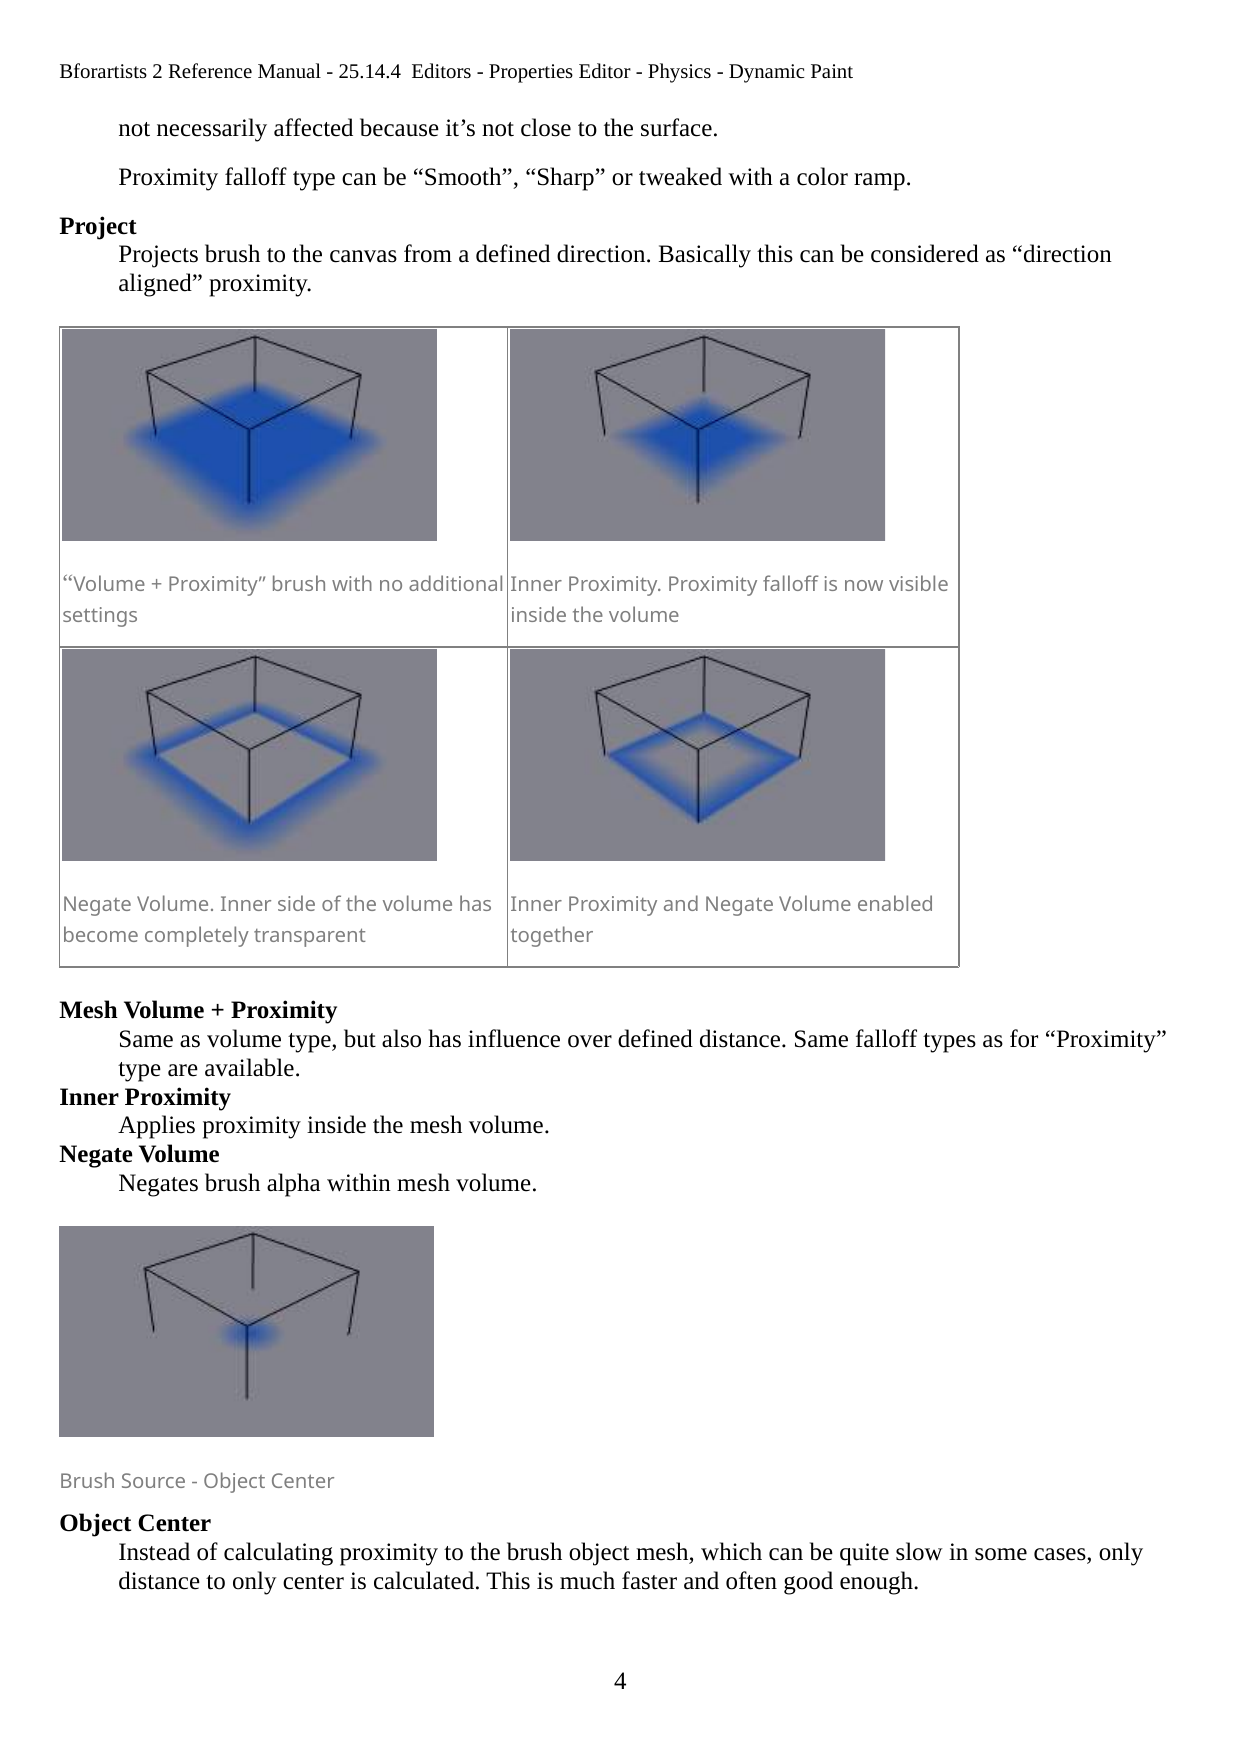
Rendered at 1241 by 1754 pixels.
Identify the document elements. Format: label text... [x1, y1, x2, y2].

table_header Inner Proximity. Proximity falloff is now visible inside the volume [508, 328, 958, 646]
list Applies proximity inside the mesh volume. [118, 1110, 1181, 1139]
list Negates brush alpha within mesh volume. [118, 1168, 1181, 1197]
subtitle Negate Volume [59, 1139, 1181, 1168]
picture [510, 649, 886, 861]
subtitle Inner Proximity [59, 1082, 1181, 1110]
table_cell Inner Proximity and Negate Volume enabled together [508, 648, 958, 966]
subtitle Object Center [59, 1508, 1181, 1537]
list Projects brush to the canvas from a defined direction. Basically this can be considered as “direction aligned” proximity. [118, 239, 1181, 297]
text Brush Source - Object Center [59, 1463, 1181, 1494]
list Instead of calculating proximity to the brush object mesh, which can be quite slow in some cases, only distance to only center is calculated. This is much faster and often good enough. [118, 1537, 1181, 1595]
picture [62, 649, 437, 861]
picture [510, 329, 886, 541]
picture [62, 329, 437, 541]
list Same as volume type, but also has influence over defined distance. Same falloff types as for “Proximity” type are available. [118, 1024, 1181, 1082]
text Proximity falloff type can be “Smooth”, “Sharp” or tweaked with a color ramp. [118, 162, 1181, 190]
picture [59, 1226, 434, 1437]
table_cell Negate Volume. Inner side of the volume has become completely transparent [60, 648, 507, 966]
subtitle Project [59, 211, 1181, 239]
text not necessarily affected because it’s not close to the surface. [118, 113, 1181, 141]
subtitle Mesh Volume + Proximity [59, 995, 1181, 1024]
table_header “Volume + Proximity” brush with no additional settings [60, 328, 507, 646]
